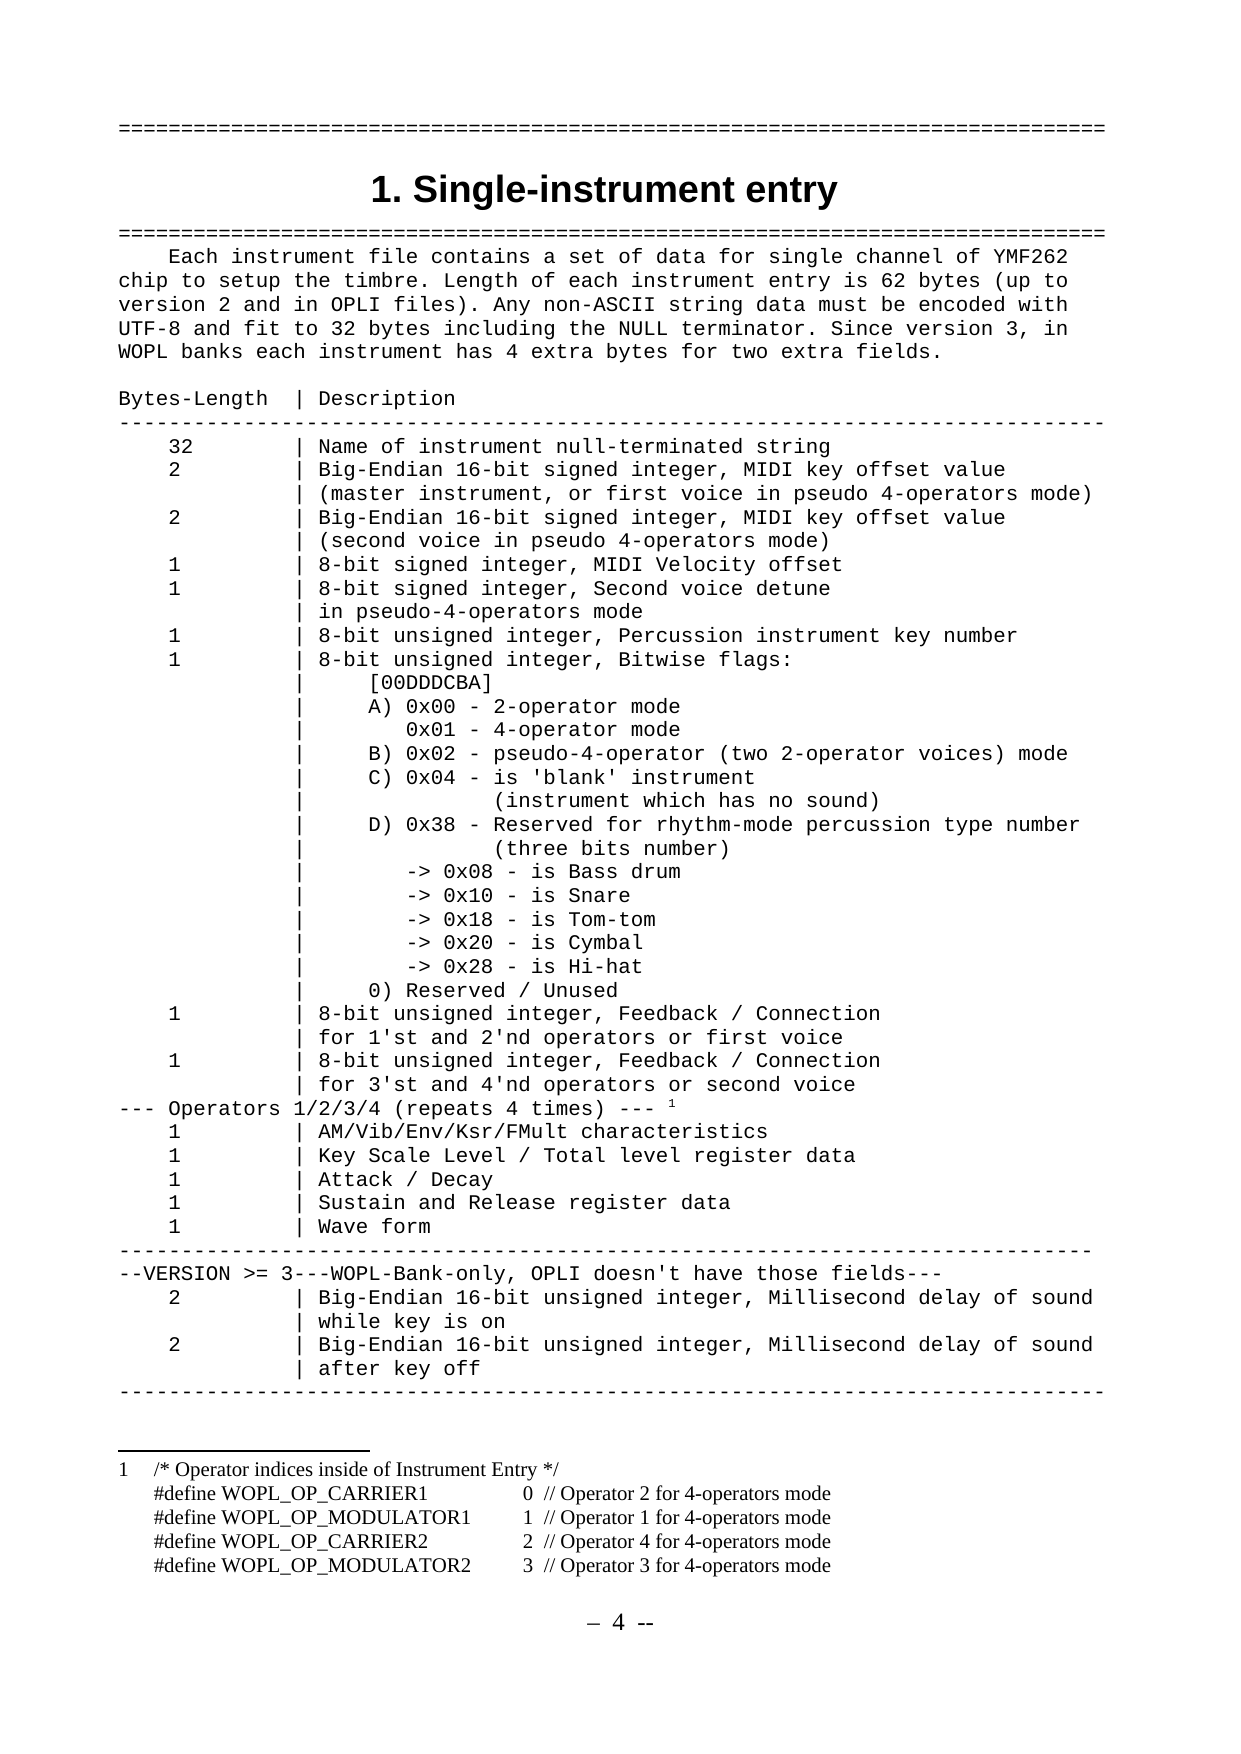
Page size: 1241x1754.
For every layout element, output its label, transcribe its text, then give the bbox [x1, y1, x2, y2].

text ------------------------------------------------------------------------------- [118, 1382, 1122, 1405]
text 1 | 8-bit signed integer, Second voice detune [118, 578, 1122, 601]
text --VERSION >= 3---WOPL-Bank-only, OPLI doesn't have those fields--- [118, 1263, 1122, 1287]
text #define WOPL_OP_CARRIER1 0 // Operator 2 for 4-operators mode [118, 1481, 1122, 1505]
text Each instrument file contains a set of data for single channel of YMF262 chip to setup the timbre. Length of each instrument entry is 62 bytes (up to version 2 and in OPLI files). Any non-ASCII string data must be encoded with UTF-8 and fit to 32 bytes including the NULL terminator. Since version 3, in WOPL banks each instrument has 4 extra bytes for two extra fields. [118, 247, 1122, 365]
text | -> 0x20 - is Cymbal [118, 932, 1122, 956]
text | A) 0x00 - 2-operator mode [118, 696, 1122, 719]
text =============================================================================== [118, 223, 1122, 247]
text #define WOPL_OP_MODULATOR1 1 // Operator 1 for 4-operators mode [118, 1505, 1122, 1529]
text | (second voice in pseudo 4-operators mode) [118, 530, 1122, 554]
text ------------------------------------------------------------------------------- [118, 412, 1122, 436]
text 1 | Sustain and Release register data [118, 1192, 1122, 1216]
text #define WOPL_OP_CARRIER2 2 // Operator 4 for 4-operators mode [118, 1529, 1122, 1553]
text | -> 0x08 - is Bass drum [118, 861, 1122, 885]
text 2 | Big-Endian 16-bit unsigned integer, Millisecond delay of sound [118, 1287, 1122, 1311]
subtitle 1. Single-instrument entry [118, 167, 1122, 210]
text 1 | Attack / Decay [118, 1169, 1122, 1192]
text | -> 0x10 - is Snare [118, 885, 1122, 909]
text | while key is on [118, 1311, 1122, 1334]
text | 0) Reserved / Unused [118, 979, 1122, 1003]
text 1 | 8-bit signed integer, MIDI Velocity offset [118, 554, 1122, 578]
text | for 1'st and 2'nd operators or first voice [118, 1027, 1122, 1051]
text | (master instrument, or first voice in pseudo 4-operators mode) [118, 483, 1122, 507]
text | D) 0x38 - Reserved for rhythm-mode percussion type number [118, 814, 1122, 838]
text | B) 0x02 - pseudo-4-operator (two 2-operator voices) mode [118, 743, 1122, 767]
text | (instrument which has no sound) [118, 790, 1122, 814]
text | -> 0x18 - is Tom-tom [118, 909, 1122, 932]
text 1 | 8-bit unsigned integer, Feedback / Connection [118, 1003, 1122, 1027]
text | C) 0x04 - is 'blank' instrument [118, 767, 1122, 790]
text 1 | Wave form [118, 1216, 1122, 1240]
text 2 | Big-Endian 16-bit signed integer, MIDI key offset value [118, 507, 1122, 530]
text 32 | Name of instrument null-terminated string [118, 436, 1122, 459]
text 2 | Big-Endian 16-bit signed integer, MIDI key offset value [118, 459, 1122, 483]
text | 0x01 - 4-operator mode [118, 719, 1122, 743]
text 1 | 8-bit unsigned integer, Feedback / Connection [118, 1051, 1122, 1074]
text | in pseudo-4-operators mode [118, 601, 1122, 625]
text 1 | 8-bit unsigned integer, Percussion instrument key number [118, 625, 1122, 648]
text | (three bits number) [118, 838, 1122, 861]
text 2 | Big-Endian 16-bit unsigned integer, Millisecond delay of sound [118, 1334, 1122, 1358]
text /* Operator indices inside of Instrument Entry */ [118, 1457, 1122, 1481]
text Bytes-Length | Description [118, 388, 1122, 412]
text | after key off [118, 1358, 1122, 1382]
text =============================================================================== [118, 118, 1122, 142]
text | -> 0x28 - is Hi-hat [118, 956, 1122, 979]
text 1 | Key Scale Level / Total level register data [118, 1145, 1122, 1169]
text | for 3'st and 4'nd operators or second voice [118, 1074, 1122, 1098]
text 1 | 8-bit unsigned integer, Bitwise flags: [118, 648, 1122, 672]
text #define WOPL_OP_MODULATOR2 3 // Operator 3 for 4-operators mode [118, 1553, 1122, 1577]
text 1 | AM/Vib/Env/Ksr/FMult characteristics [118, 1121, 1122, 1145]
text ------------------------------------------------------------------------------ [118, 1240, 1122, 1263]
text --- Operators 1/2/3/4 (repeats 4 times) --- [118, 1098, 1122, 1121]
text | [00DDDCBA] [118, 672, 1122, 696]
